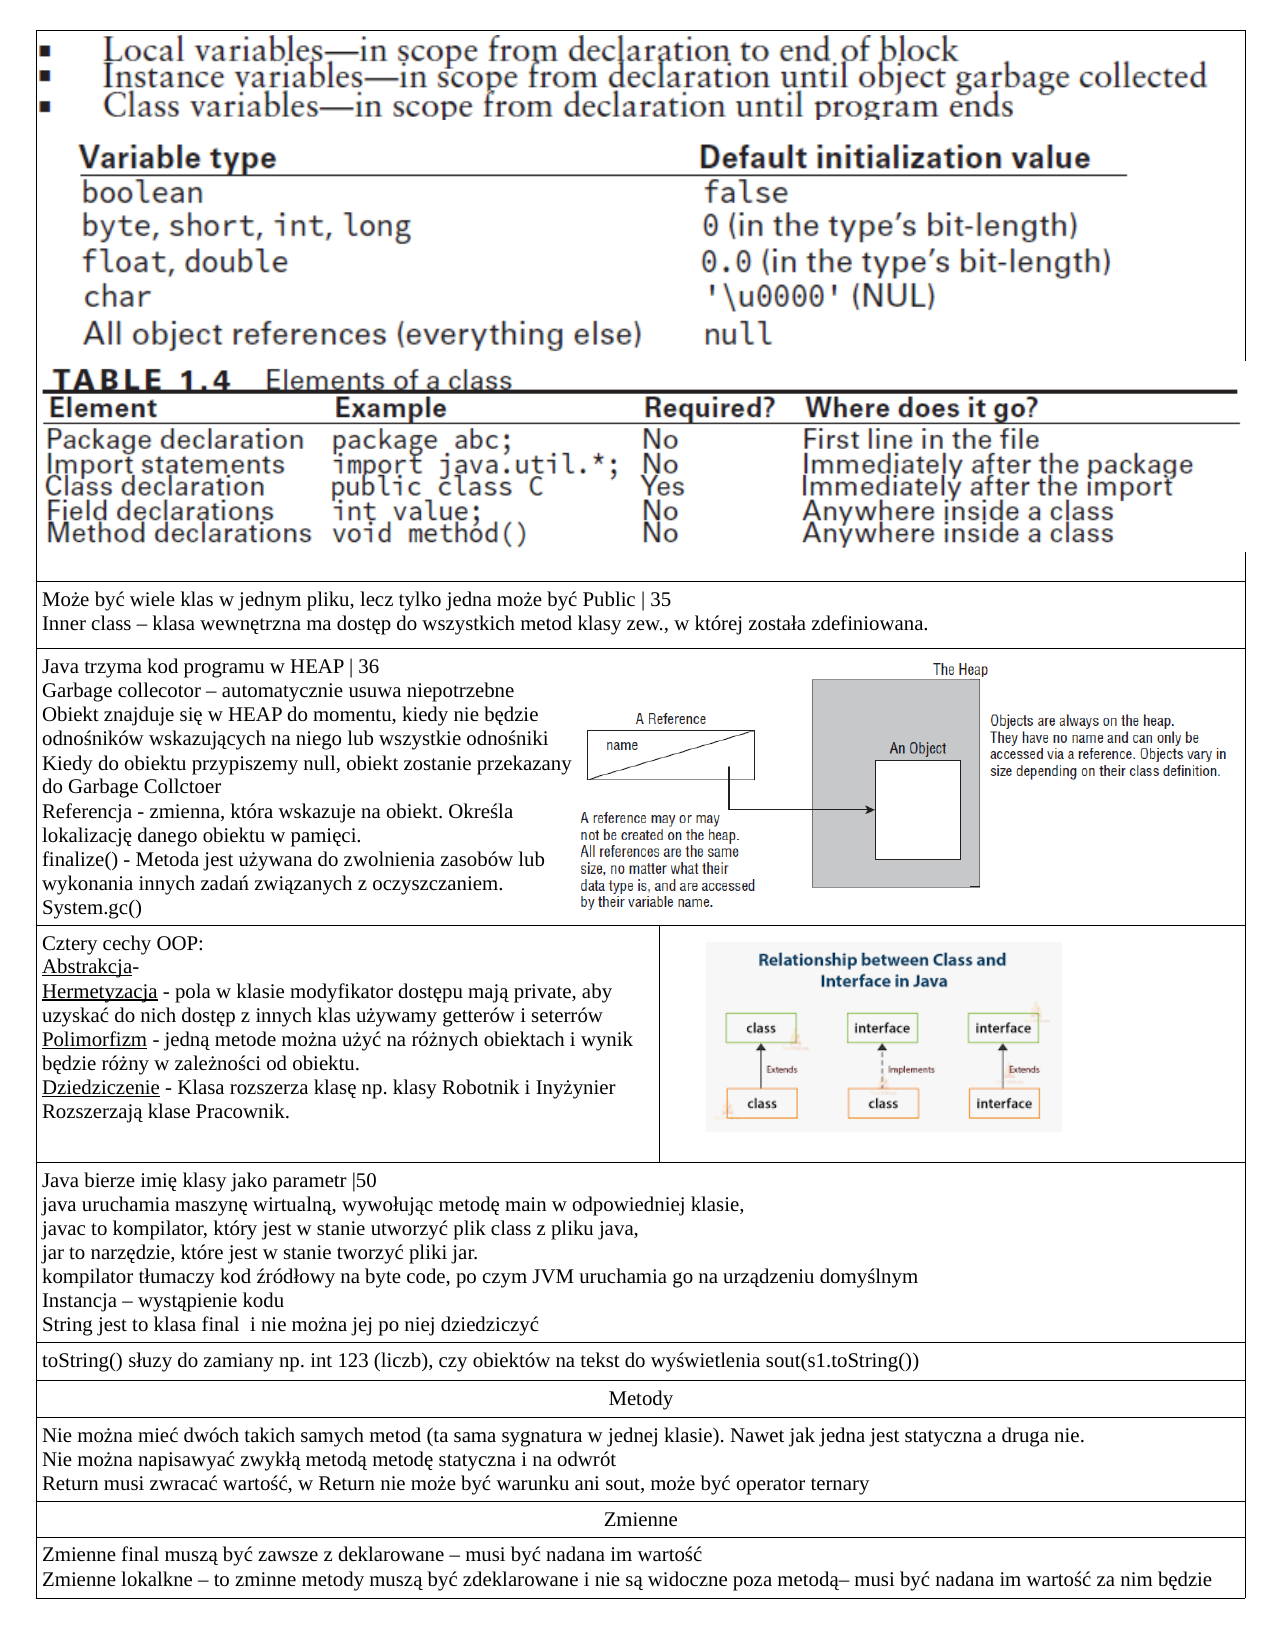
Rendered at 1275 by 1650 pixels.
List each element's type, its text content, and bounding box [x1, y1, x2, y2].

table_cell Metody [37, 1381, 1245, 1417]
table_cell Cztery cechy OOP: Abstrakcja- Hermetyzacja - pola w klasie modyfikator dostępu mają private, aby uzyskać do nich dostęp z innych klas używamy getterów i seterrów Polimorfizm - jedną metode można użyć na różnych obiektach i wynik będzie różny w zależności od obiektu. Dziedziczenie - Klasa rozszerza klasę np. klasy Robotnik i Inyżynier Rozszerzają klase Pracownik. [37, 926, 659, 1162]
table_cell [37, 31, 1245, 581]
table_cell Może być wiele klas w jednym pliku, lecz tylko jedna może być Public | 35 Inner class – klasa wewnętrzna ma dostęp do wszystkich metod klasy zew., w której została zdefiniowana. [37, 582, 1245, 648]
picture [76, 137, 1132, 359]
table_cell [660, 926, 1245, 942]
table_cell toString() słuzy do zamiany np. int 123 (liczb), czy obiektów na tekst do wyświetlenia sout(s1.toString()) [37, 1343, 1245, 1380]
table_cell Zmienne [37, 1502, 1245, 1537]
picture [42, 361, 1247, 552]
table_cell Zmienne final muszą być zawsze z deklarowane – musi być nadana im wartość Zmienne lokalkne – to zminne metody muszą być zdeklarowane i nie są widoczne poza metodą– musi być nadana im wartość za nim będzie [37, 1538, 1245, 1597]
table_cell Java trzyma kod programu w HEAP | 36 Garbage collecotor – automatycznie usuwa niepotrzebne Obiekt znajduje się w HEAP do momentu, kiedy nie będzie odnośników wskazujących na niego lub wszystkie odnośniki Kiedy do obiektu przypiszemy null, obiekt zostanie przekazany do Garbage Collctoer Referencja - zmienna, która wskazuje na obiekt. Określa lokalizację danego obiektu w pamięci. finalize() - Metoda jest używana do zwolnienia zasobów lub wykonania innych zadań związanych z oczyszczaniem. System.gc() [37, 649, 1245, 924]
table_cell [660, 943, 1245, 1162]
table_cell Nie można mieć dwóch takich samych metod (ta sama sygnatura w jednej klasie). Nawet jak jedna jest statyczna a druga nie. Nie można napisawyać zwykłą metodą metodę statyczna i na odwrót Return musi zwracać wartość, w Return nie może być warunku ani sout, może być operator ternary [37, 1418, 1245, 1501]
table_cell Java bierze imię klasy jako parametr |50 java uruchamia maszynę wirtualną, wywołując metodę main w odpowiedniej klasie, javac to kompilator, który jest w stanie utworzyć plik class z pliku java, jar to narzędzie, które jest w stanie tworzyć pliki jar. kompilator tłumaczy kod źródłowy na byte code, po czym JVM uruchamia go na urządzeniu domyślnym Instancja – wystąpienie kodu String jest to klasa final i nie można jej po niej dziedziczyć [37, 1163, 1245, 1342]
picture [38, 35, 1243, 120]
picture [573, 658, 1236, 918]
picture [705, 942, 1063, 1132]
